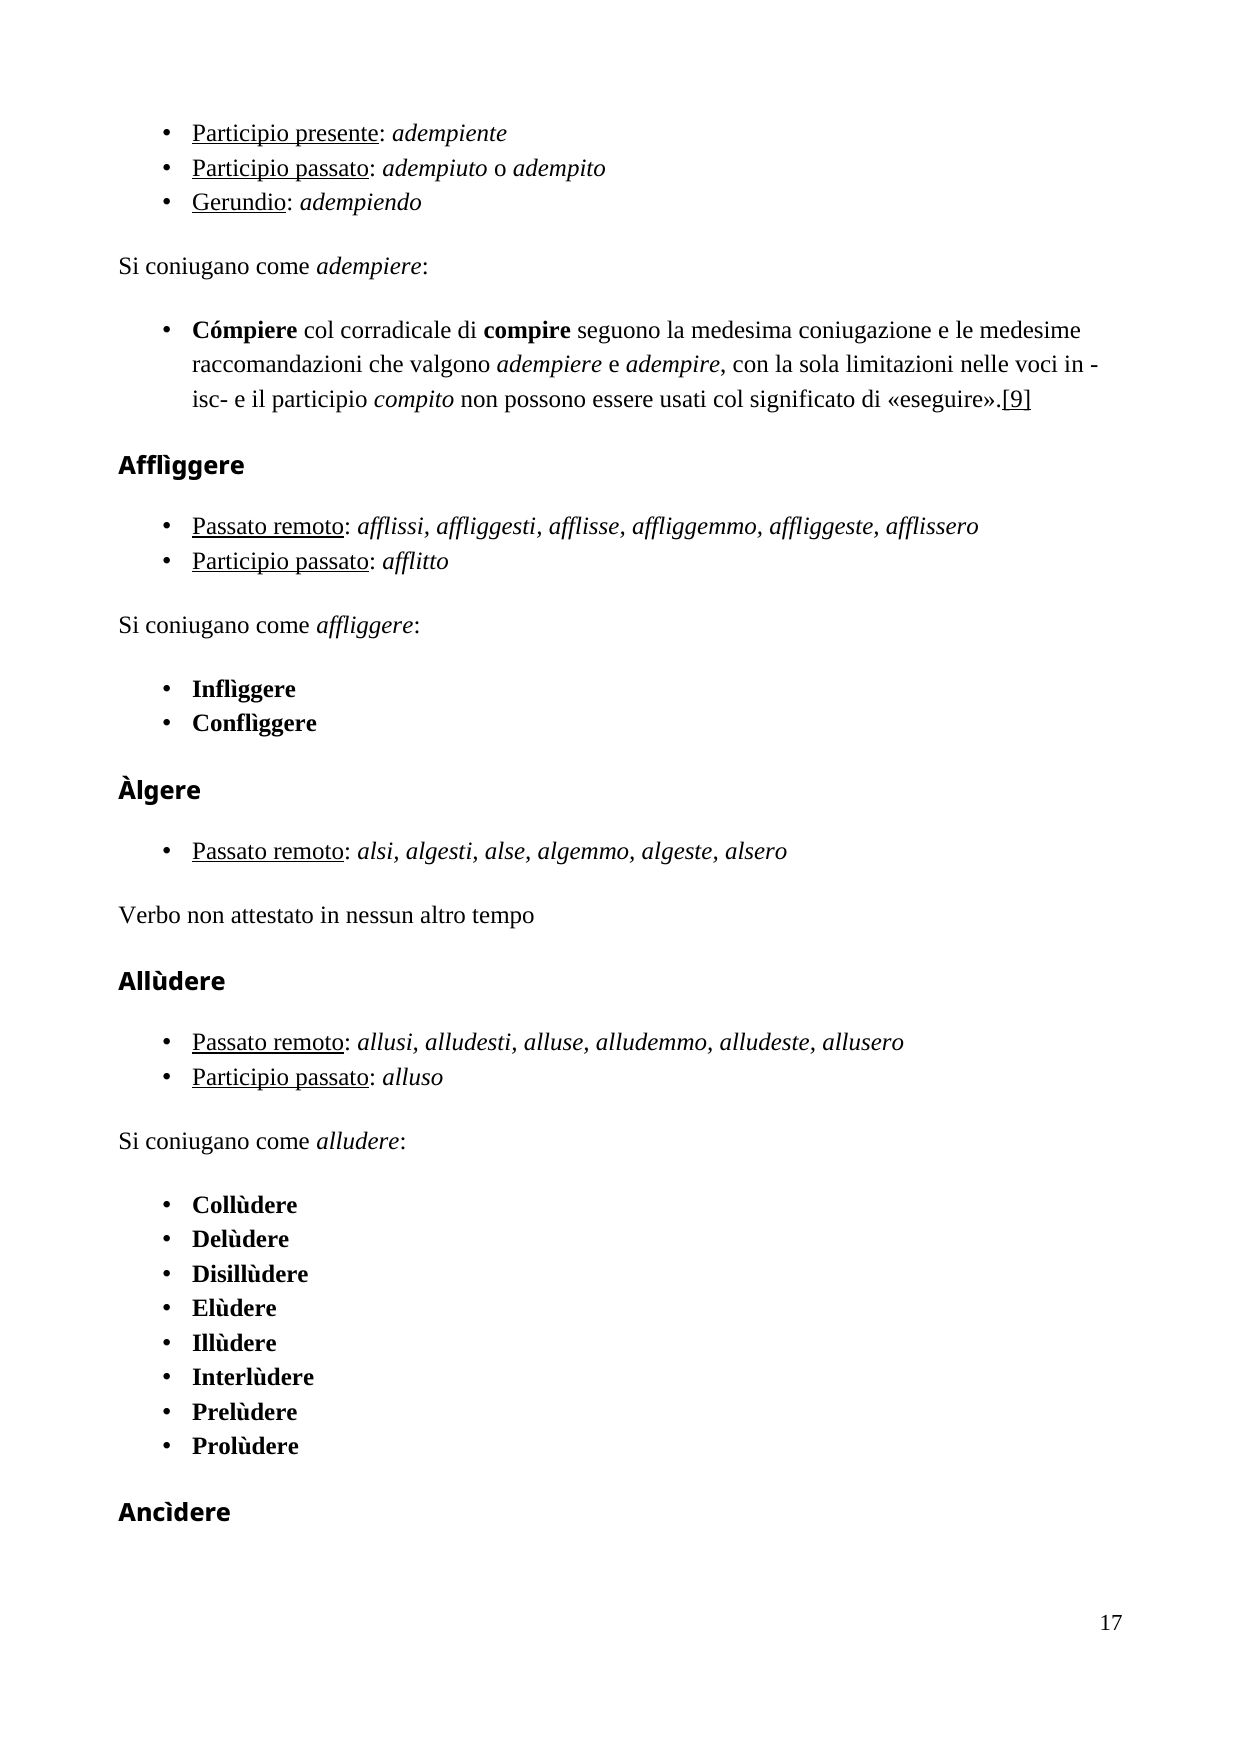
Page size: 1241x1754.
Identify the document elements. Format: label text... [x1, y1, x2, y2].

text Verbo non attestato in nessun altro tempo [118, 900, 1122, 928]
list Elùdere [162, 1293, 1122, 1322]
list Participio presente: adempiente [162, 118, 1122, 147]
list Gerundio: adempiendo [162, 187, 1122, 216]
subtitle Afflìggere [118, 448, 1122, 482]
list Participio passato: afflitto [162, 546, 1122, 575]
list Conflìggere [162, 708, 1122, 737]
list Illùdere [162, 1328, 1122, 1356]
list Cómpiere col corradicale di compire seguono la medesima coniugazione e le medesime raccomandazioni che valgono adempiere e adempire, con la sola limitazioni nelle voci in -isc- e il participio compito non possono essere usati col significato di «eseguire».[9] [162, 315, 1122, 413]
list Prelùdere [162, 1397, 1122, 1425]
subtitle Àlgere [118, 772, 1122, 806]
list Prolùdere [162, 1431, 1122, 1460]
list Disillùdere [162, 1259, 1122, 1287]
subtitle Allùdere [118, 964, 1122, 998]
list Passato remoto: alsi, algesti, alse, algemmo, algeste, alsero [162, 836, 1122, 864]
list Participio passato: alluso [162, 1062, 1122, 1091]
list Participio passato: adempiuto o adempito [162, 153, 1122, 181]
list Inflìggere [162, 674, 1122, 703]
list Delùdere [162, 1224, 1122, 1253]
list Passato remoto: afflissi, affliggesti, afflisse, affliggemmo, affliggeste, afflissero [162, 511, 1122, 540]
subtitle Ancìdere [118, 1495, 1122, 1529]
text Si coniugano come affliggere: [118, 610, 1122, 639]
text Si coniugano come adempiere: [118, 251, 1122, 280]
list Passato remoto: allusi, alludesti, alluse, alludemmo, alludeste, allusero [162, 1027, 1122, 1056]
text Si coniugano come alludere: [118, 1126, 1122, 1154]
list Interlùdere [162, 1362, 1122, 1391]
list Collùdere [162, 1190, 1122, 1218]
